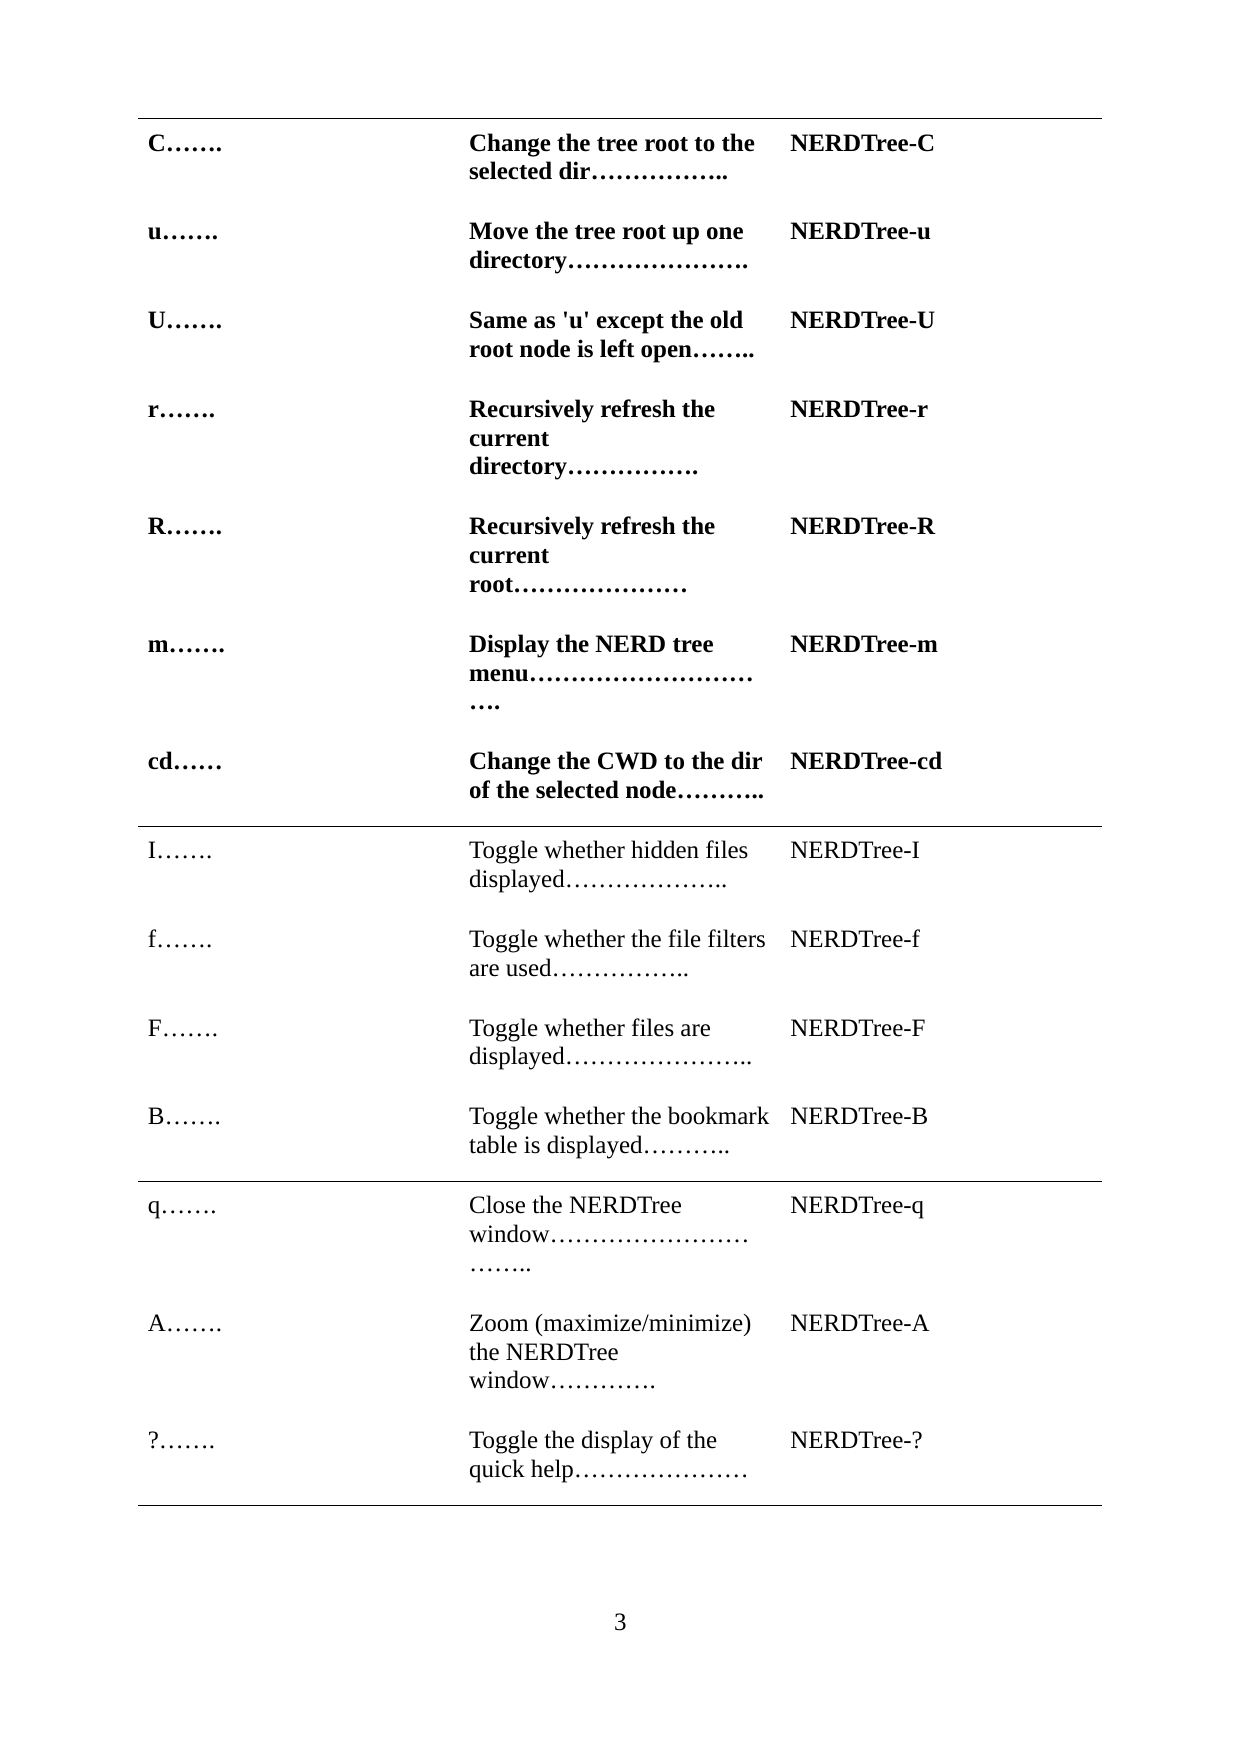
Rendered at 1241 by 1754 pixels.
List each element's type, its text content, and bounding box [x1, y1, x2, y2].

table_cell NERDTree-? [781, 1416, 1102, 1505]
table_cell m……. [138, 620, 459, 737]
table_cell B……. [138, 1092, 459, 1181]
table_cell q……. [138, 1182, 459, 1298]
table_cell Recursively refresh the current directory……………. [460, 385, 781, 502]
table_cell F……. [138, 1003, 459, 1092]
table_cell NERDTree-R [781, 502, 1102, 619]
table_header NERDTree-C [781, 119, 1102, 207]
table_cell A……. [138, 1299, 459, 1416]
table_cell u……. [138, 207, 459, 296]
table_cell Toggle whether the bookmark table is displayed……….. [460, 1092, 781, 1181]
table_cell Change the CWD to the dir of the selected node……….. [460, 737, 781, 826]
table_cell Close the NERDTree window………………………….. [460, 1182, 781, 1298]
table_cell NERDTree-I [781, 827, 1102, 914]
table_cell ?……. [138, 1416, 459, 1505]
table_cell I……. [138, 827, 459, 914]
table_cell Same as 'u' except the old root node is left open…….. [460, 296, 781, 384]
table_cell NERDTree-q [781, 1182, 1102, 1298]
table_cell NERDTree-cd [781, 737, 1102, 826]
table_cell NERDTree-F [781, 1003, 1102, 1092]
table_cell NERDTree-m [781, 620, 1102, 737]
table_cell cd…… [138, 737, 459, 826]
table_cell Move the tree root up one directory…………………. [460, 207, 781, 296]
table_cell NERDTree-u [781, 207, 1102, 296]
table_cell NERDTree-U [781, 296, 1102, 384]
table_cell Toggle the display of the quick help………………… [460, 1416, 781, 1505]
table_cell U……. [138, 296, 459, 384]
table_cell r……. [138, 385, 459, 502]
table_cell R……. [138, 502, 459, 619]
table_cell Toggle whether hidden files displayed……………….. [460, 827, 781, 914]
table_cell Toggle whether the file filters are used…………….. [460, 915, 781, 1003]
table_cell NERDTree-r [781, 385, 1102, 502]
table_cell NERDTree-A [781, 1299, 1102, 1416]
table_cell NERDTree-f [781, 915, 1102, 1003]
table_cell Toggle whether files are displayed………………….. [460, 1003, 781, 1092]
table_cell Zoom (maximize/minimize) the NERDTree window…………. [460, 1299, 781, 1416]
table_cell f……. [138, 915, 459, 1003]
table_cell Recursively refresh the current root………………… [460, 502, 781, 619]
table_cell Display the NERD tree menu…………………………. [460, 620, 781, 737]
table_header C……. [138, 119, 459, 207]
table_header Change the tree root to the selected dir…………….. [460, 119, 781, 207]
table_cell NERDTree-B [781, 1092, 1102, 1181]
